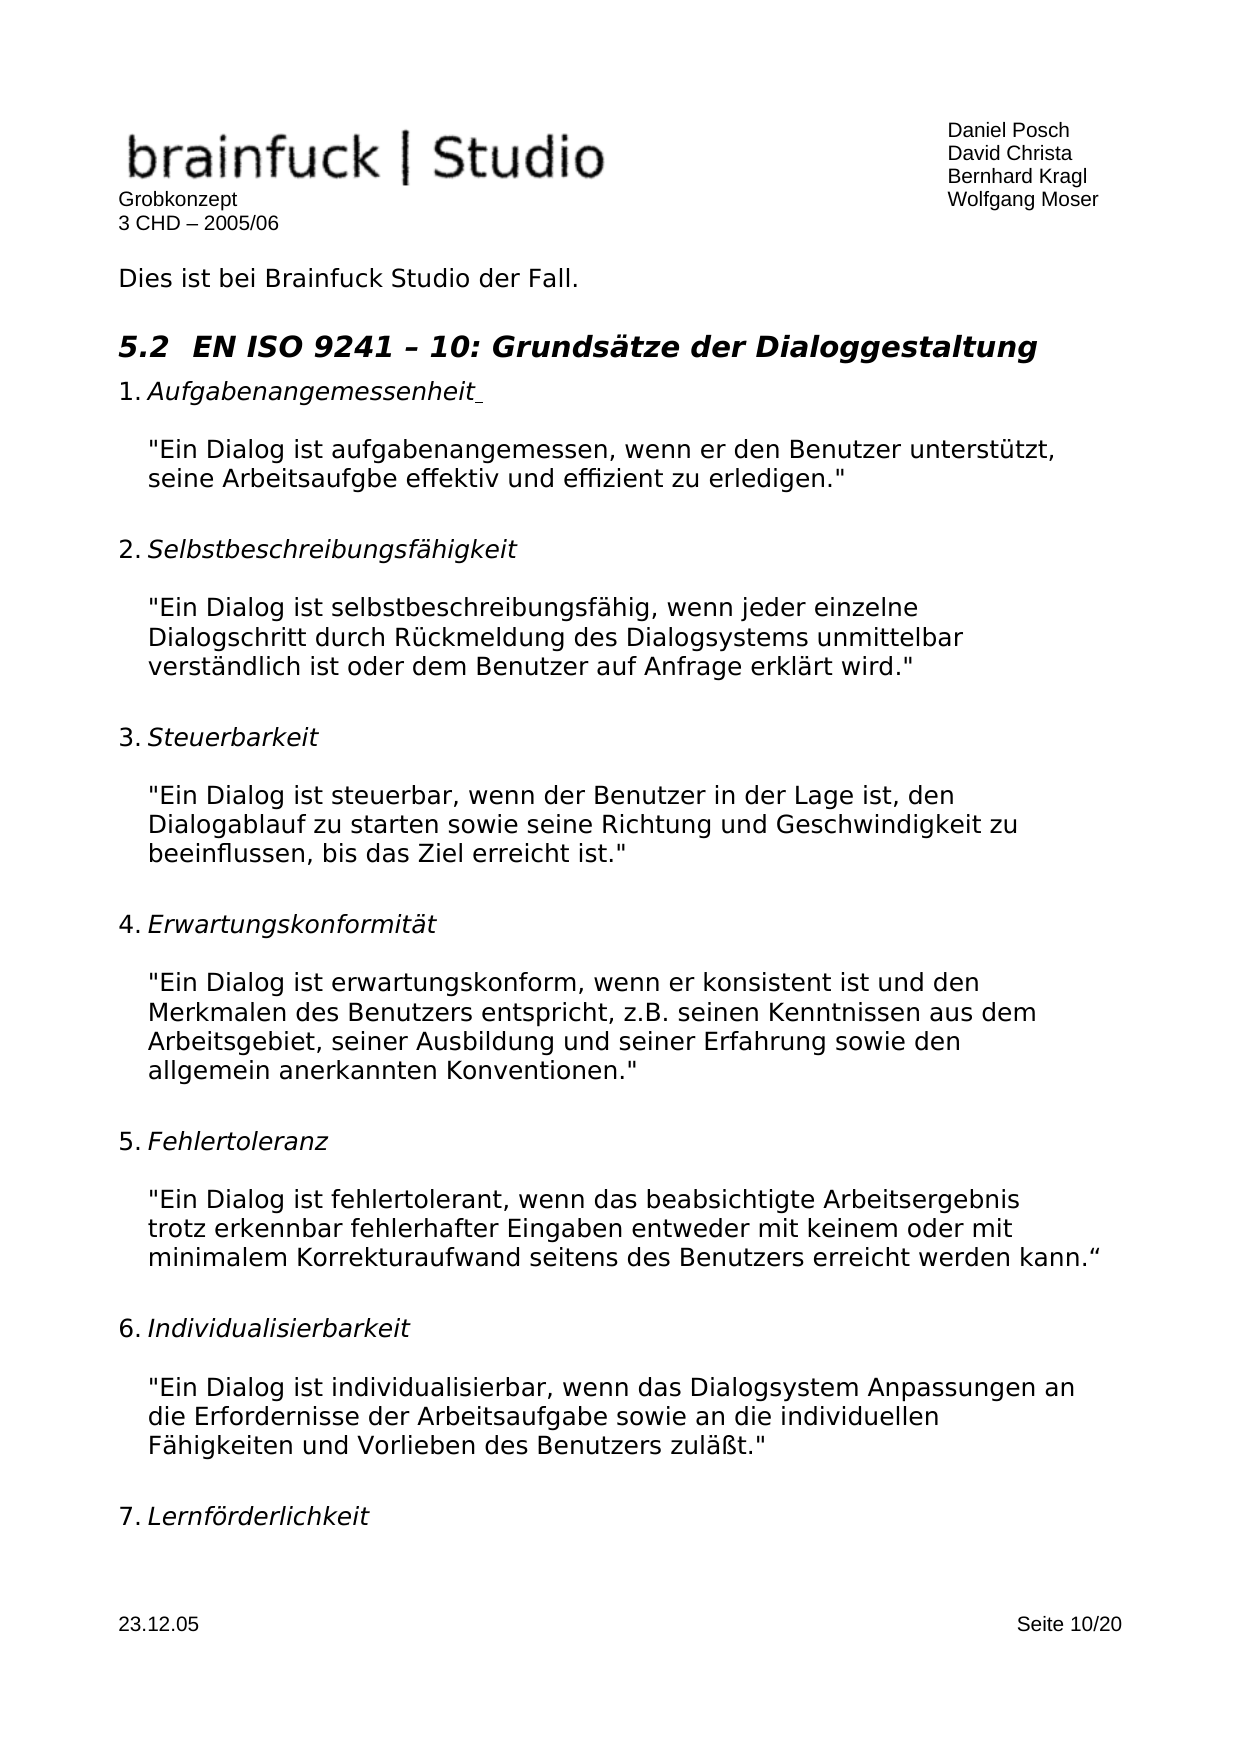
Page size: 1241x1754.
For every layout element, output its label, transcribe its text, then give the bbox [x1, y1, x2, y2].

subtitle EN ISO 9241 – 10: Grundsätze der Dialoggestaltung [118, 330, 1122, 364]
list Erwartungskonformität "Ein Dialog ist erwartungskonform, wenn er konsistent ist und den Merkmalen des Benutzers entspricht, z.B. seinen Kenntnissen aus dem Arbeitsgebiet, seiner Ausbildung und seiner Erfahrung sowie den allgemein anerkannten Konventionen." [118, 910, 1122, 1114]
list Selbstbeschreibungsfähigkeit "Ein Dialog ist selbstbeschreibungsfähig, wenn jeder einzelne Dialogschritt durch Rückmeldung des Dialogsystems unmittelbar verständlich ist oder dem Benutzer auf Anfrage erklärt wird." [118, 535, 1122, 710]
list Aufgabenangemessenheit "Ein Dialog ist aufgabenangemessen, wenn er den Benutzer unterstützt, seine Arbeitsaufgbe effektiv und effizient zu erledigen." [118, 377, 1122, 523]
list Fehlertoleranz "Ein Dialog ist fehlertolerant, wenn das beabsichtigte Arbeitsergebnis trotz erkennbar fehlerhafter Eingaben entweder mit keinem oder mit minimalem Korrekturaufwand seitens des Benutzers erreicht werden kann.“ [118, 1127, 1122, 1302]
text Dies ist bei Brainfuck Studio der Fall. [118, 264, 1122, 293]
list Steuerbarkeit "Ein Dialog ist steuerbar, wenn der Benutzer in der Lage ist, den Dialogablauf zu starten sowie seine Richtung und Geschwindigkeit zu beeinflussen, bis das Ziel erreicht ist." [118, 723, 1122, 898]
list Individualisierbarkeit "Ein Dialog ist individualisierbar, wenn das Dialogsystem Anpassungen an die Erfordernisse der Arbeitsaufgabe sowie an die individuellen Fähigkeiten und Vorlieben des Benutzers zuläßt." [118, 1314, 1122, 1489]
picture [118, 118, 609, 187]
list Lernförderlichkeit [118, 1502, 1122, 1560]
